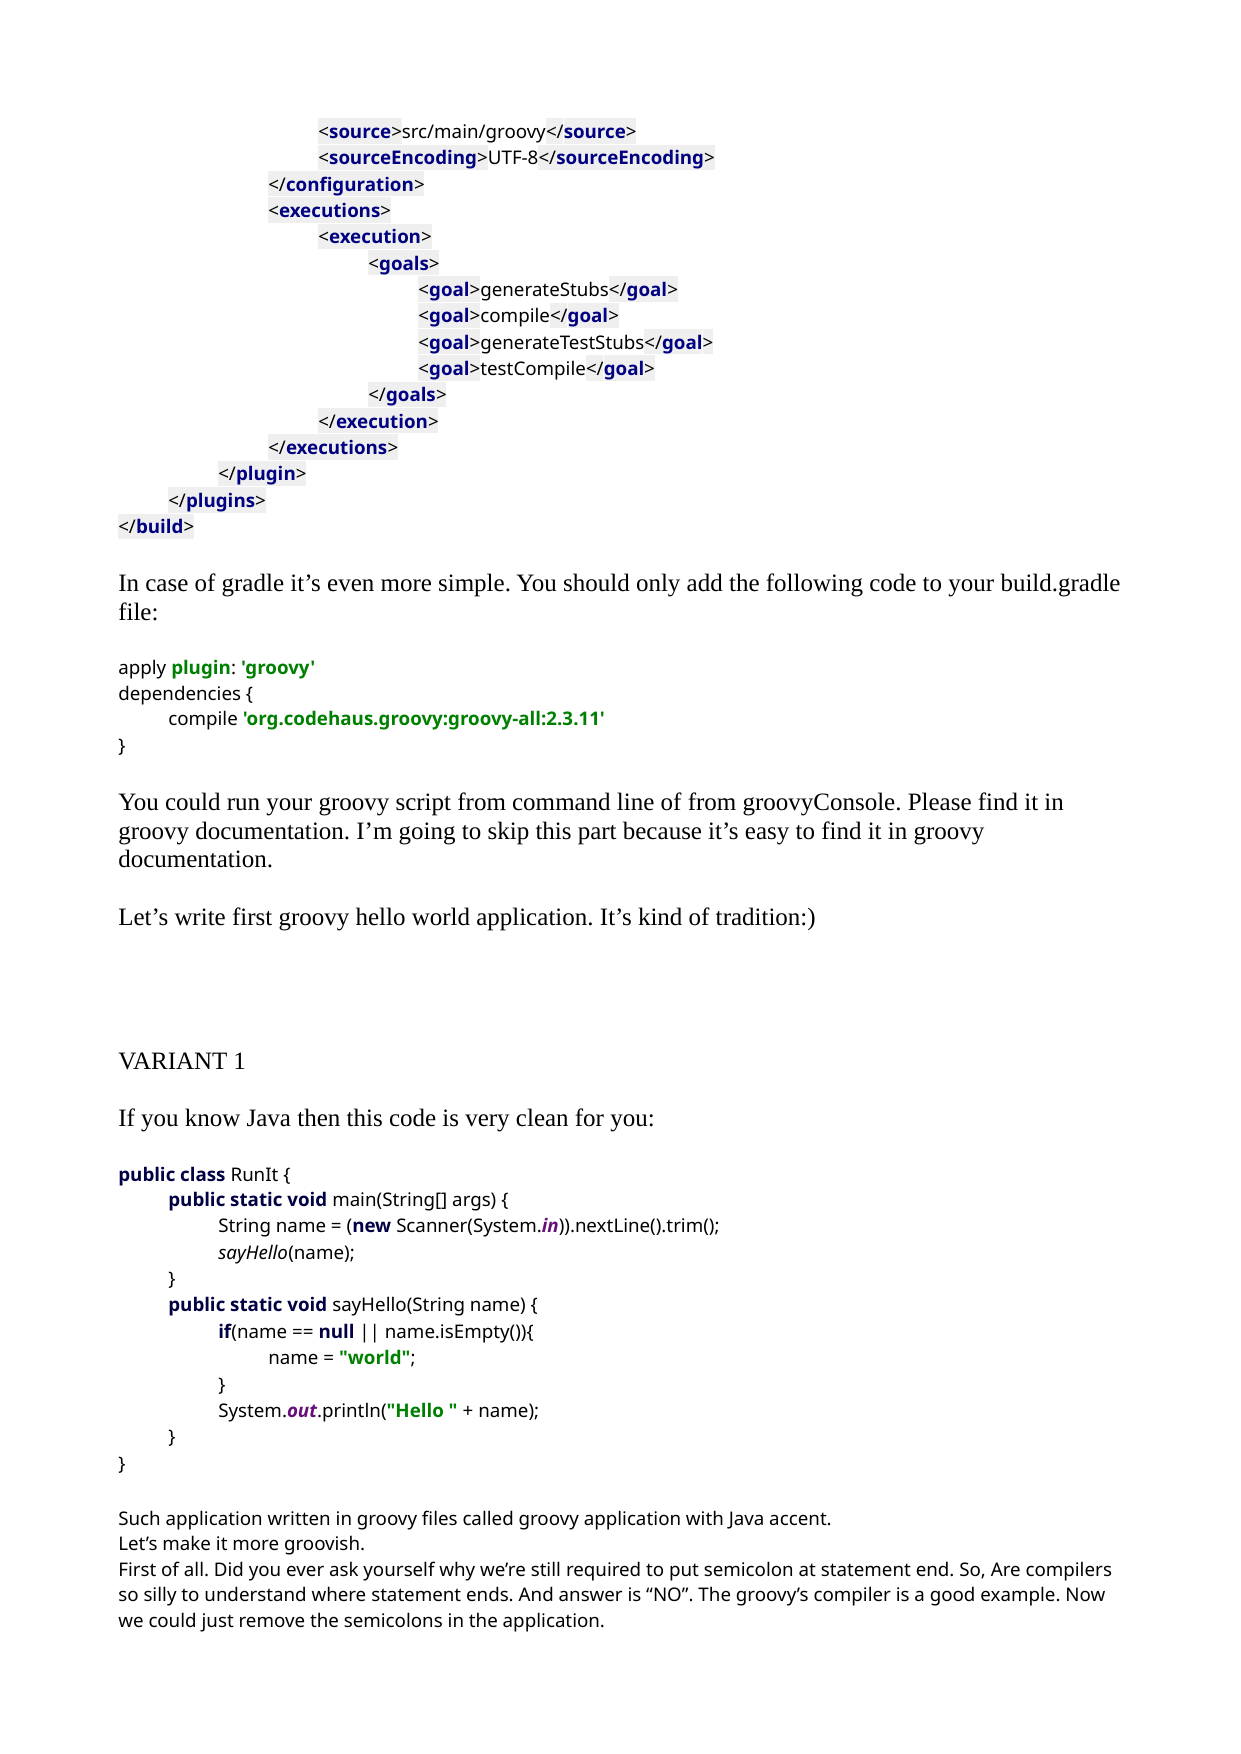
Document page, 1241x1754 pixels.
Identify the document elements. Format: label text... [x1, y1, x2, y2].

text </configuration> [118, 171, 1122, 197]
text VARIANT 1 [118, 1046, 1122, 1074]
text </plugins> [118, 487, 1122, 513]
text public class RunIt { [118, 1161, 1122, 1186]
text compile 'org.codehaus.groovy:groovy-all:2.3.11' [118, 706, 1122, 732]
text if(name == null || name.isEmpty()){ [118, 1318, 1122, 1344]
text </execution> [118, 408, 1122, 434]
text } [118, 732, 1122, 758]
text } [118, 1265, 1122, 1292]
text } [118, 1371, 1122, 1397]
text <sourceEncoding>UTF-8</sourceEncoding> [118, 144, 1122, 171]
text </build> [118, 513, 1122, 539]
text <execution> [118, 223, 1122, 250]
text </executions> [118, 434, 1122, 461]
text <goal>compile</goal> [118, 303, 1122, 329]
text <source>src/main/groovy</source> [118, 118, 1122, 144]
text <goal>generateStubs</goal> [118, 276, 1122, 303]
text <goal>testCompile</goal> [118, 355, 1122, 382]
text <goals> [118, 250, 1122, 276]
text <executions> [118, 197, 1122, 223]
text You could run your groovy script from command line of from groovyConsole. Please find it in groovy documentation. I’m going to skip this part because it’s easy to find it in groovy documentation. [118, 787, 1122, 873]
text If you know Java then this code is very clean for you: [118, 1103, 1122, 1132]
text </plugin> [118, 461, 1122, 487]
text <goal>generateTestStubs</goal> [118, 329, 1122, 355]
text } [118, 1423, 1122, 1450]
text String name = (new Scanner(System.in)).nextLine().trim(); [118, 1213, 1122, 1239]
text name = "world"; [118, 1344, 1122, 1371]
text First of all. Did you ever ask yourself why we’re still required to put semicolon at statement end. So, Are compilers so silly to understand where statement ends. And answer is “NO”. The groovy’s compiler is a good example. Now we could just remove the semicolons in the application. [118, 1556, 1122, 1632]
text apply plugin: 'groovy' [118, 655, 1122, 680]
text } [118, 1450, 1122, 1475]
text </goals> [118, 382, 1122, 408]
text Let’s make it more groovish. [118, 1530, 1122, 1556]
text public static void sayHello(String name) { [118, 1292, 1122, 1318]
text Let’s write first groovy hello world application. It’s kind of tradition:) [118, 902, 1122, 931]
text In case of gradle it’s even more simple. You should only add the following code to your build.gradle file: [118, 568, 1122, 626]
text dependencies { [118, 680, 1122, 706]
text Such application written in groovy files called groovy application with Java accent. [118, 1505, 1122, 1530]
text sayHello(name); [118, 1239, 1122, 1265]
text public static void main(String[] args) { [118, 1186, 1122, 1213]
text System.out.println("Hello " + name); [118, 1397, 1122, 1423]
